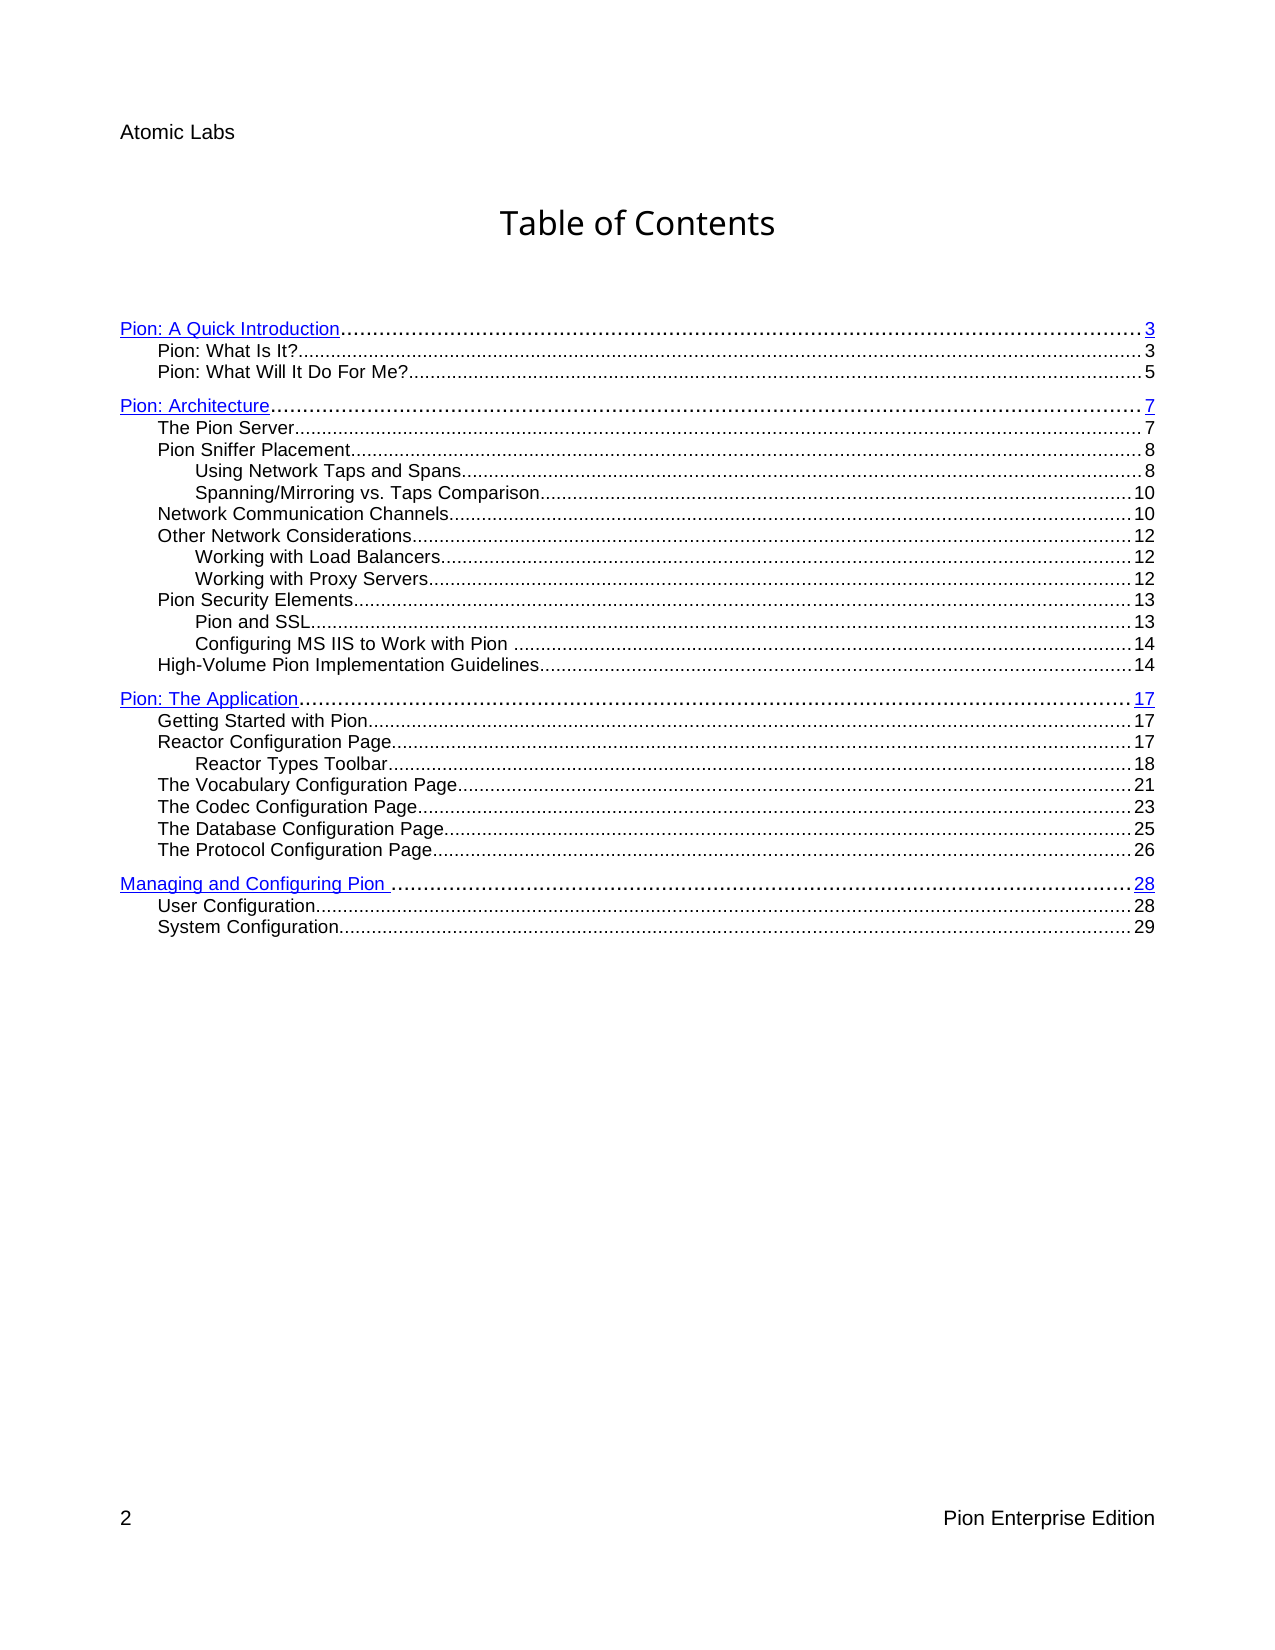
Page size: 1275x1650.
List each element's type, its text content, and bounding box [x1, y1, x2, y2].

text The Vocabulary Configuration Page 21 [157, 774, 1155, 796]
text High-Volume Pion Implementation Guidelines 14 [157, 654, 1155, 676]
text Working with Proxy Servers 12 [195, 568, 1155, 589]
text Configuring MS IIS to Work with Pion 14 [195, 632, 1155, 654]
text The Database Configuration Page 25 [157, 817, 1155, 839]
text Pion: A Quick Introduction 3 [120, 318, 1155, 340]
text Using Network Taps and Spans 8 [195, 460, 1155, 482]
text Pion: The Application 17 [120, 688, 1155, 710]
text Spanning/Mirroring vs. Taps Comparison 10 [195, 482, 1155, 503]
text Pion: What Is It? 3 [157, 340, 1155, 361]
subtitle Table of Contents [120, 199, 1155, 246]
text Other Network Considerations 12 [157, 525, 1155, 546]
text Managing and Configuring Pion 28 [120, 873, 1155, 895]
text Pion Security Elements 13 [157, 589, 1155, 611]
text Working with Load Balancers 12 [195, 546, 1155, 568]
text The Codec Configuration Page 23 [157, 796, 1155, 817]
text Pion: What Will It Do For Me? 5 [157, 361, 1155, 383]
text The Pion Server 7 [157, 417, 1155, 438]
text Pion: Architecture 7 [120, 395, 1155, 417]
text Getting Started with Pion 17 [157, 710, 1155, 731]
text The Protocol Configuration Page 26 [157, 839, 1155, 861]
text User Configuration 28 [157, 895, 1155, 916]
text Pion Sniffer Placement 8 [157, 438, 1155, 460]
text Pion and SSL 13 [195, 611, 1155, 632]
text Reactor Types Toolbar 18 [195, 753, 1155, 774]
text Reactor Configuration Page 17 [157, 731, 1155, 753]
text System Configuration 29 [157, 916, 1155, 938]
text Network Communication Channels 10 [157, 503, 1155, 525]
